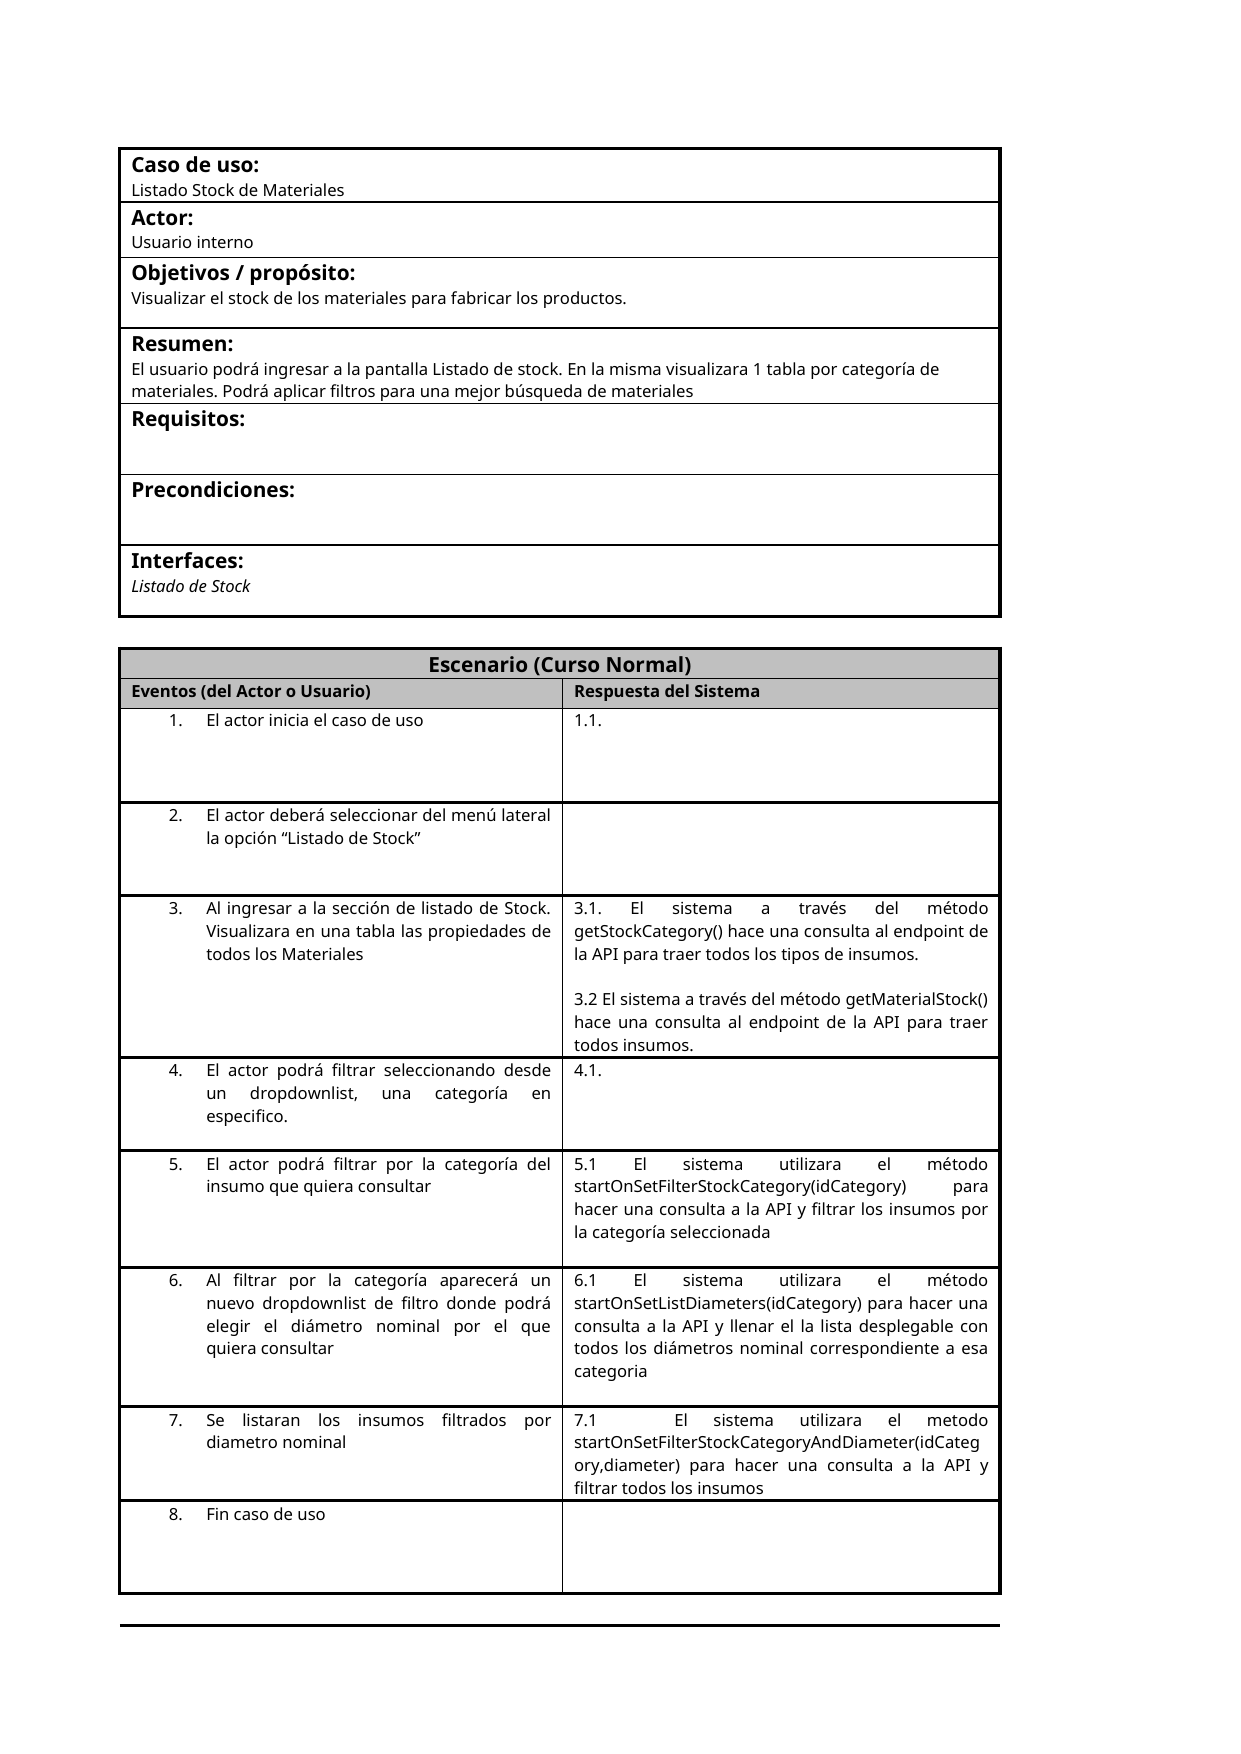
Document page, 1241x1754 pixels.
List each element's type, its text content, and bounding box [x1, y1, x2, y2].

table_cell Eventos (del Actor o Usuario) [121, 679, 562, 708]
table_cell 1.1. [563, 709, 998, 801]
table_cell Requisitos: [121, 404, 998, 473]
table_cell Escenario (Curso Normal) [121, 650, 998, 678]
table_cell Interfaces: Listado de Stock [121, 546, 998, 615]
table_cell Actor: Usuario interno [121, 203, 998, 256]
table_cell Al ingresar a la sección de listado de Stock. Visualizara en una tabla las propiedades de todos los Materiales [121, 897, 562, 1056]
table_cell El actor podrá filtrar seleccionando desde un dropdownlist, una categoría en especifico. [121, 1059, 562, 1149]
table_cell 5.1 El sistema utilizara el método startOnSetFilterStockCategory(idCategory) para hacer una consulta a la API y filtrar los insumos por la categoría seleccionada [563, 1152, 998, 1266]
table_cell Fin caso de uso [121, 1502, 562, 1592]
table_cell [120, 1595, 1000, 1623]
table_cell El actor inicia el caso de uso [121, 709, 562, 801]
table_cell Al filtrar por la categoría aparecerá un nuevo dropdownlist de filtro donde podrá elegir el diámetro nominal por el que quiera consultar [121, 1269, 562, 1405]
table_cell Objetivos / propósito: Visualizar el stock de los materiales para fabricar los productos. [121, 258, 998, 327]
table_cell 6.1 El sistema utilizara el método startOnSetListDiameters(idCategory) para hacer una consulta a la API y llenar el la lista desplegable con todos los diámetros nominal correspondiente a esa categoria [563, 1269, 998, 1405]
table_cell [563, 1502, 998, 1592]
table_cell Resumen: El usuario podrá ingresar a la pantalla Listado de stock. En la misma visualizara 1 tabla por categoría de materiales. Podrá aplicar filtros para una mejor búsqueda de materiales [121, 329, 998, 403]
table_cell 4.1. [563, 1059, 998, 1149]
table_cell Se listaran los insumos filtrados por diametro nominal [121, 1408, 562, 1499]
table_header Caso de uso: Listado Stock de Materiales [121, 150, 998, 201]
table_cell 3.1. El sistema a través del método getStockCategory() hace una consulta al endpoint de la API para traer todos los tipos de insumos. 3.2 El sistema a través del método getMaterialStock() hace una consulta al endpoint de la API para traer todos insumos. [563, 897, 998, 1056]
table_cell [120, 618, 1000, 647]
table_cell [563, 804, 998, 894]
table_cell Respuesta del Sistema [563, 679, 998, 708]
table_cell El actor deberá seleccionar del menú lateral la opción “Listado de Stock” [121, 804, 562, 894]
table_cell 7.1 El sistema utilizara el metodo startOnSetFilterStockCategoryAndDiameter(idCategory,diameter) para hacer una consulta a la API y filtrar todos los insumos [563, 1408, 998, 1499]
table_cell Precondiciones: [121, 475, 998, 544]
table_cell El actor podrá filtrar por la categoría del insumo que quiera consultar [121, 1152, 562, 1266]
